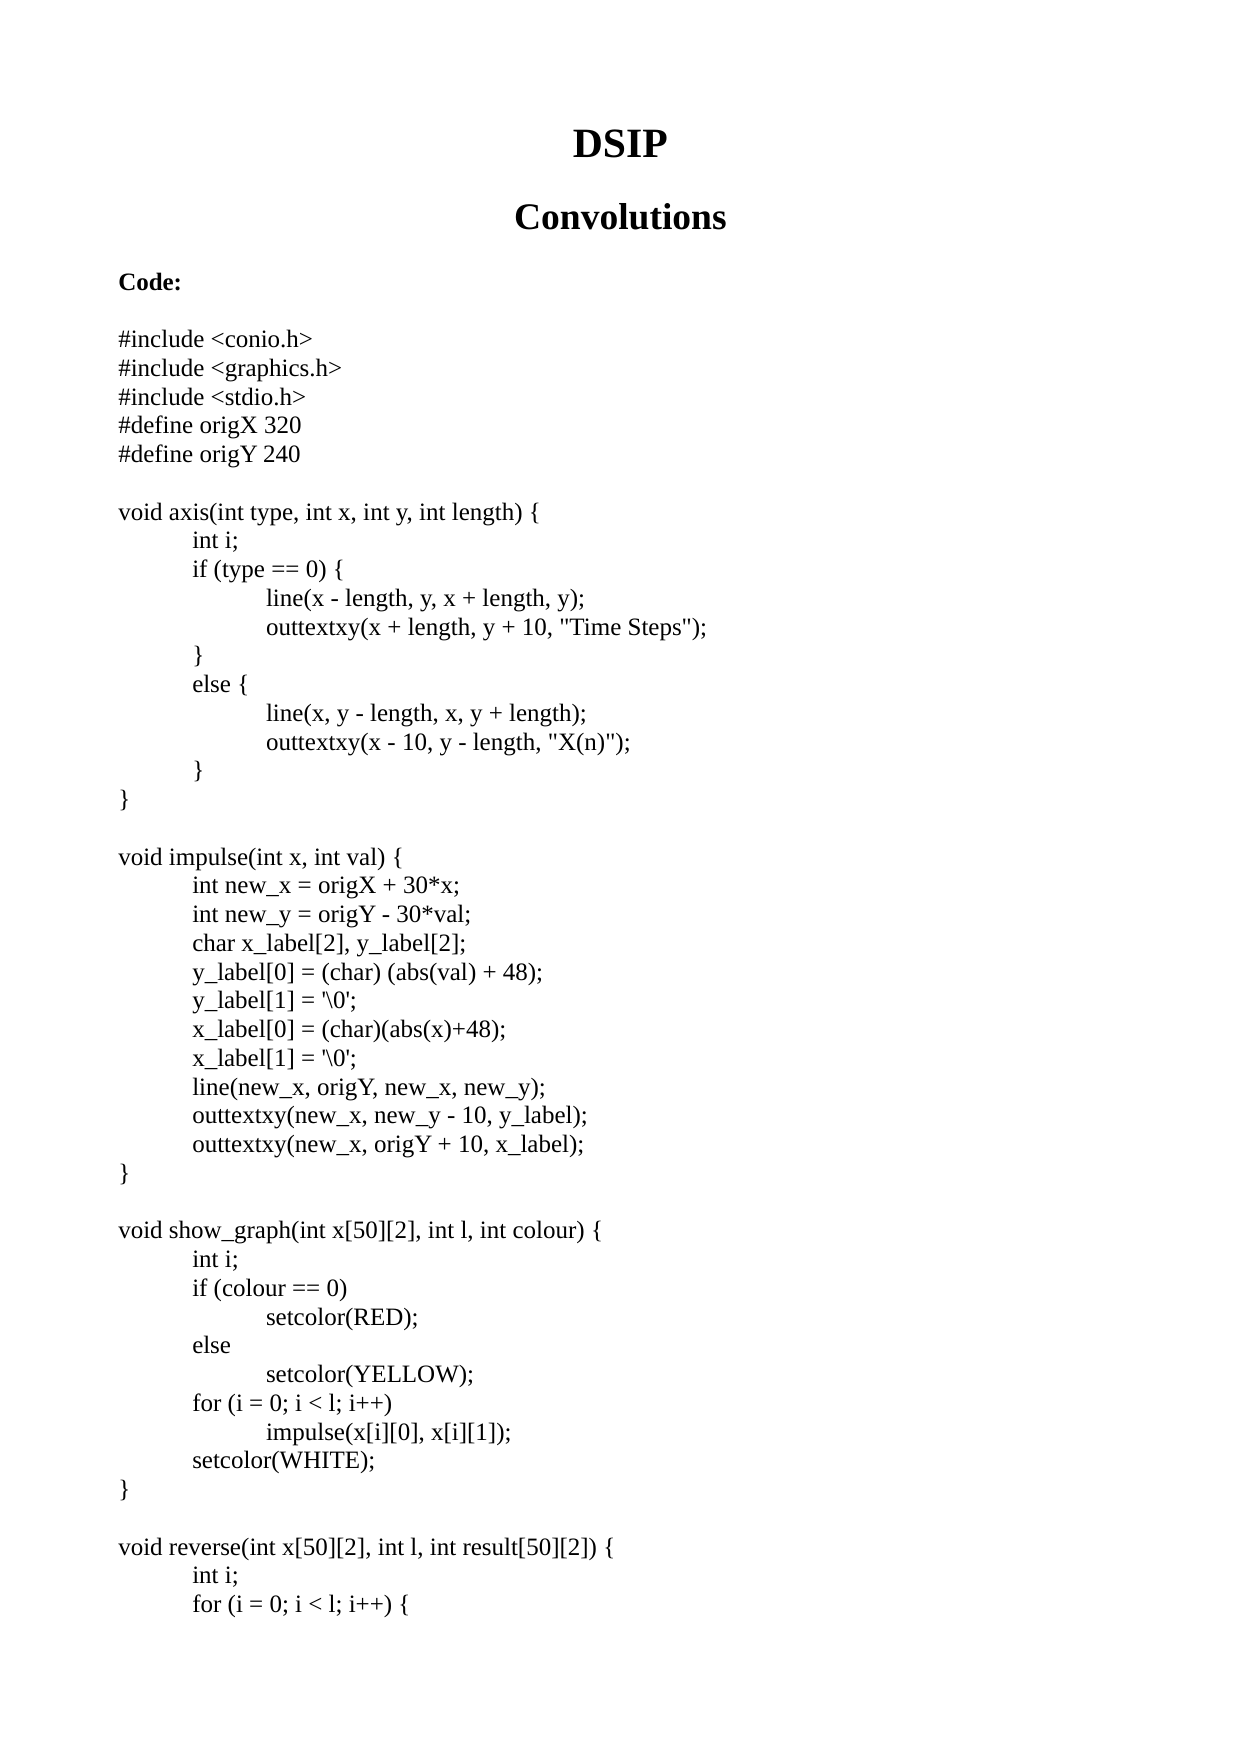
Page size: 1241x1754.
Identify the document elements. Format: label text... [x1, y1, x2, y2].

text for (i = 0; i < l; i++) [118, 1388, 1122, 1417]
text outtextxy(x - 10, y - length, "X(n)"); [118, 727, 1122, 755]
text setcolor(RED); [118, 1302, 1122, 1330]
text } [118, 1474, 1122, 1503]
text x_label[1] = '\0'; [118, 1043, 1122, 1072]
text } [118, 784, 1122, 813]
text void impulse(int x, int val) { [118, 842, 1122, 870]
text void reverse(int x[50][2], int l, int result[50][2]) { [118, 1532, 1122, 1560]
text impulse(x[i][0], x[i][1]); [118, 1417, 1122, 1445]
text else [118, 1330, 1122, 1359]
text DSIP [118, 118, 1122, 166]
text int new_y = origY - 30*val; [118, 899, 1122, 928]
text int new_x = origX + 30*x; [118, 870, 1122, 899]
text line(x - length, y, x + length, y); [118, 583, 1122, 612]
text } [118, 755, 1122, 784]
text Convolutions [118, 195, 1122, 238]
text if (type == 0) { [118, 554, 1122, 583]
text else { [118, 669, 1122, 698]
text #include <conio.h> [118, 324, 1122, 353]
text #define origX 320 [118, 410, 1122, 439]
text void show_graph(int x[50][2], int l, int colour) { [118, 1215, 1122, 1244]
text } [118, 1158, 1122, 1187]
text line(x, y - length, x, y + length); [118, 698, 1122, 727]
text y_label[0] = (char) (abs(val) + 48); [118, 957, 1122, 985]
text if (colour == 0) [118, 1273, 1122, 1302]
text for (i = 0; i < l; i++) { [118, 1589, 1122, 1618]
text int i; [118, 1244, 1122, 1273]
text char x_label[2], y_label[2]; [118, 928, 1122, 957]
text outtextxy(new_x, new_y - 10, y_label); [118, 1100, 1122, 1129]
text setcolor(YELLOW); [118, 1359, 1122, 1388]
text #define origY 240 [118, 439, 1122, 468]
text #include <graphics.h> [118, 353, 1122, 382]
text y_label[1] = '\0'; [118, 985, 1122, 1014]
text #include <stdio.h> [118, 382, 1122, 410]
text int i; [118, 1560, 1122, 1589]
text int i; [118, 525, 1122, 554]
text Code: [118, 267, 1122, 295]
text setcolor(WHITE); [118, 1445, 1122, 1474]
text x_label[0] = (char)(abs(x)+48); [118, 1014, 1122, 1043]
text void axis(int type, int x, int y, int length) { [118, 497, 1122, 525]
text outtextxy(x + length, y + 10, "Time Steps"); [118, 612, 1122, 640]
text outtextxy(new_x, origY + 10, x_label); [118, 1129, 1122, 1158]
text line(new_x, origY, new_x, new_y); [118, 1072, 1122, 1100]
text } [118, 640, 1122, 669]
